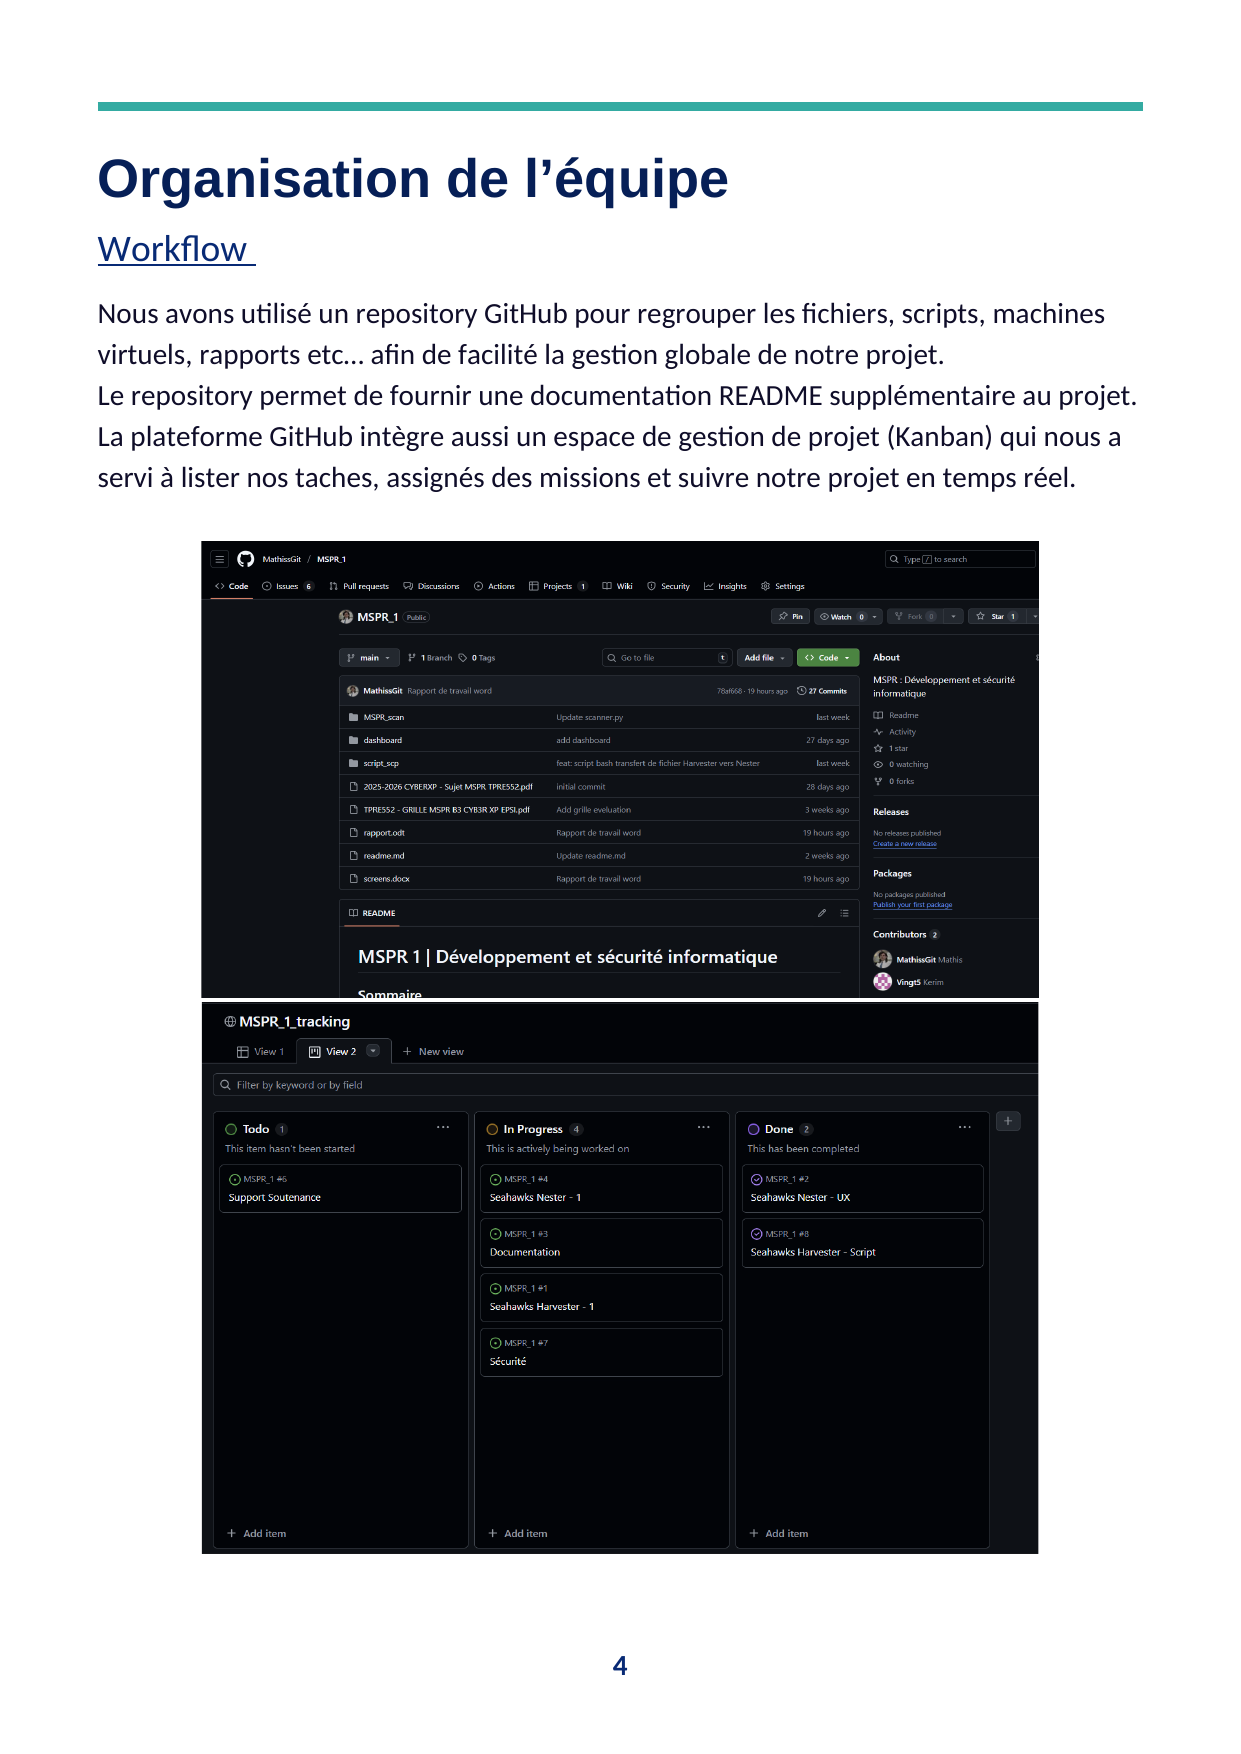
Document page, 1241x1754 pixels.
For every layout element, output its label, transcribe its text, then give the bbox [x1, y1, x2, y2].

text Le repository permet de fournir une documentation README supplémentaire au projet. [97, 377, 1143, 413]
text La plateforme GitHub intègre aussi un espace de gestion de projet (Kanban) qui nous a servi à lister nos taches, assignés des missions et suivre notre projet en temps réel. [97, 418, 1143, 495]
text Nous avons utilisé un repository GitHub pour regrouper les fichiers, scripts, machines virtuels, rapports etc… afin de facilité la gestion globale de notre projet. [97, 296, 1143, 372]
subtitle Organisation de l’équipe [97, 147, 1143, 209]
subtitle Workflow [97, 225, 1143, 271]
